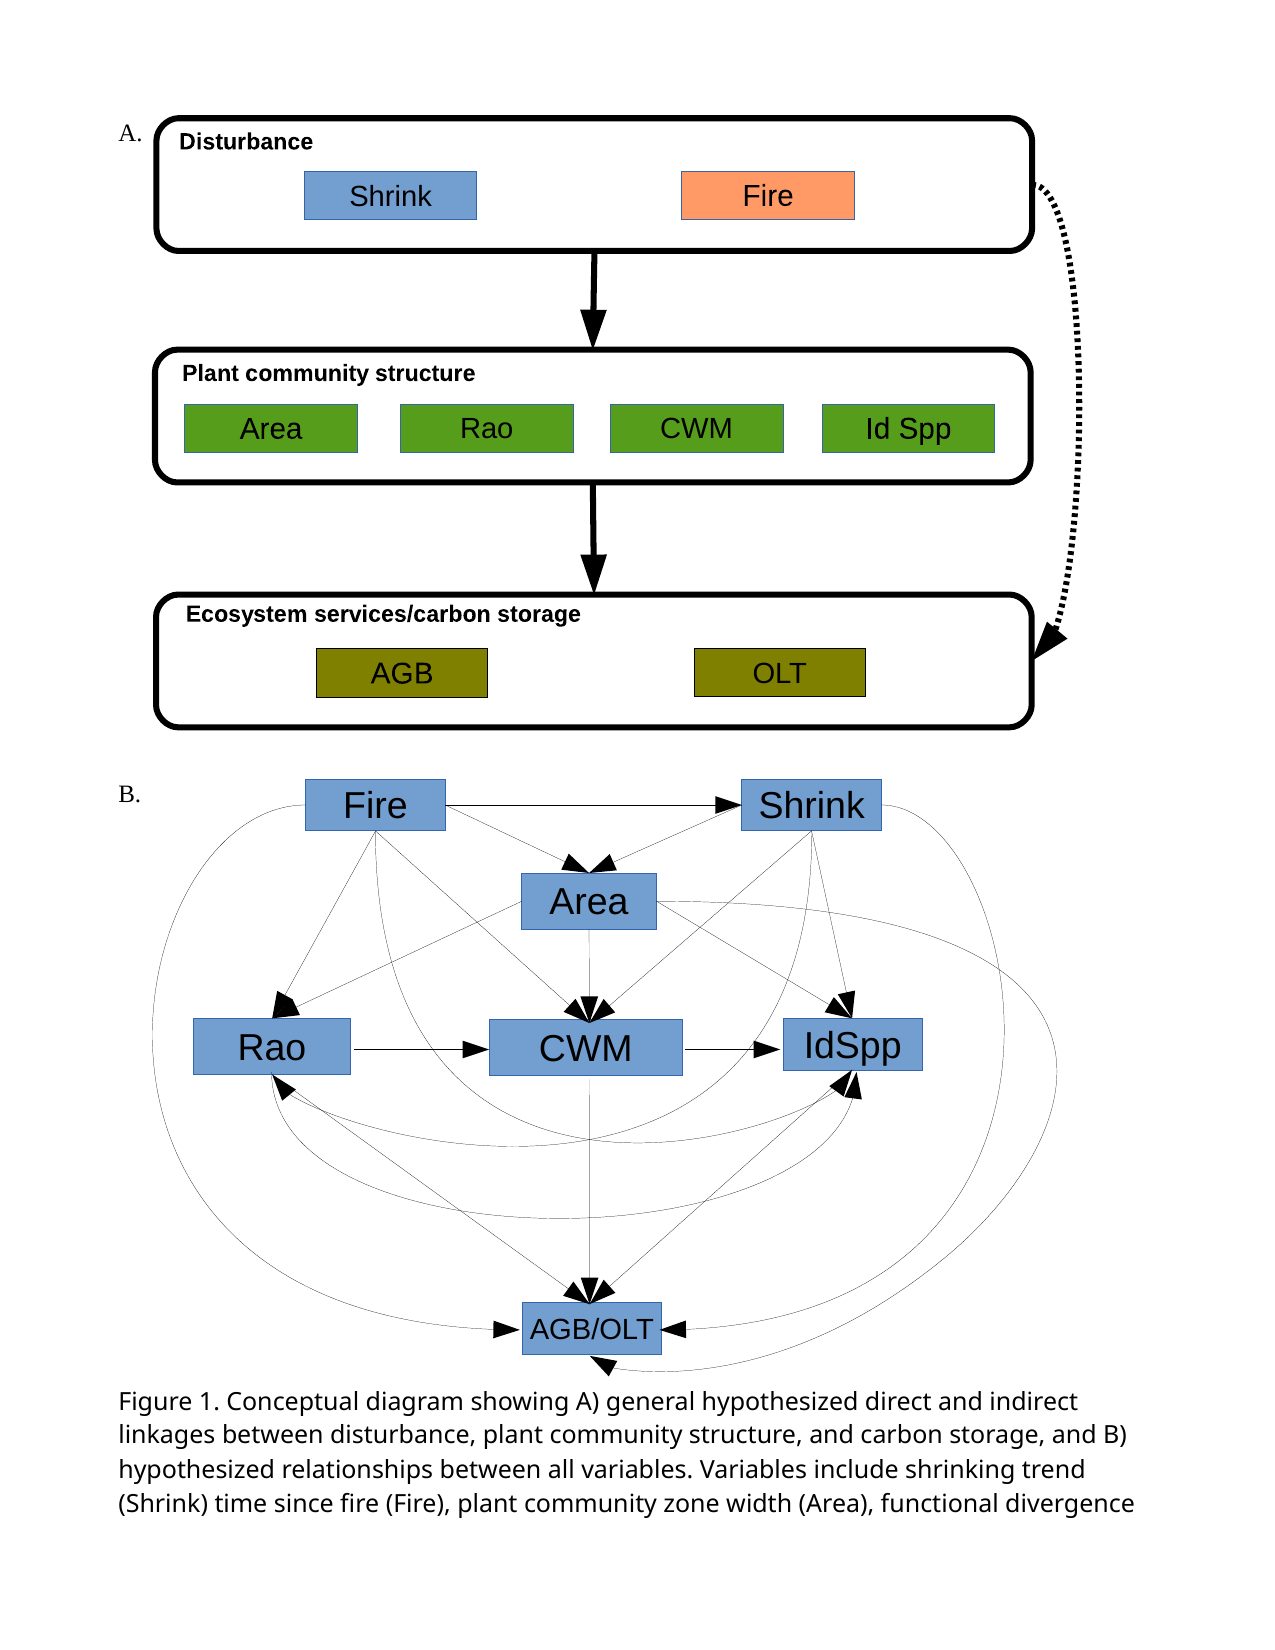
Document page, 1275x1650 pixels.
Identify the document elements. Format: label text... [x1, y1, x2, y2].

text [160, 122, 1029, 147]
text [1023, 118, 1157, 147]
text A. [118, 118, 166, 147]
text [882, 779, 1157, 808]
text B. [118, 779, 305, 808]
text [446, 779, 741, 805]
text Figure 1. Conceptual diagram showing A) general hypothesized direct and indirect linkages between disturbance, plant community structure, and carbon storage, and B) hypothesized relationships between all variables. Variables include shrinking trend (Shrink) time since fire (Fire), plant community zone width (Area), functional divergence [118, 1383, 1157, 1519]
